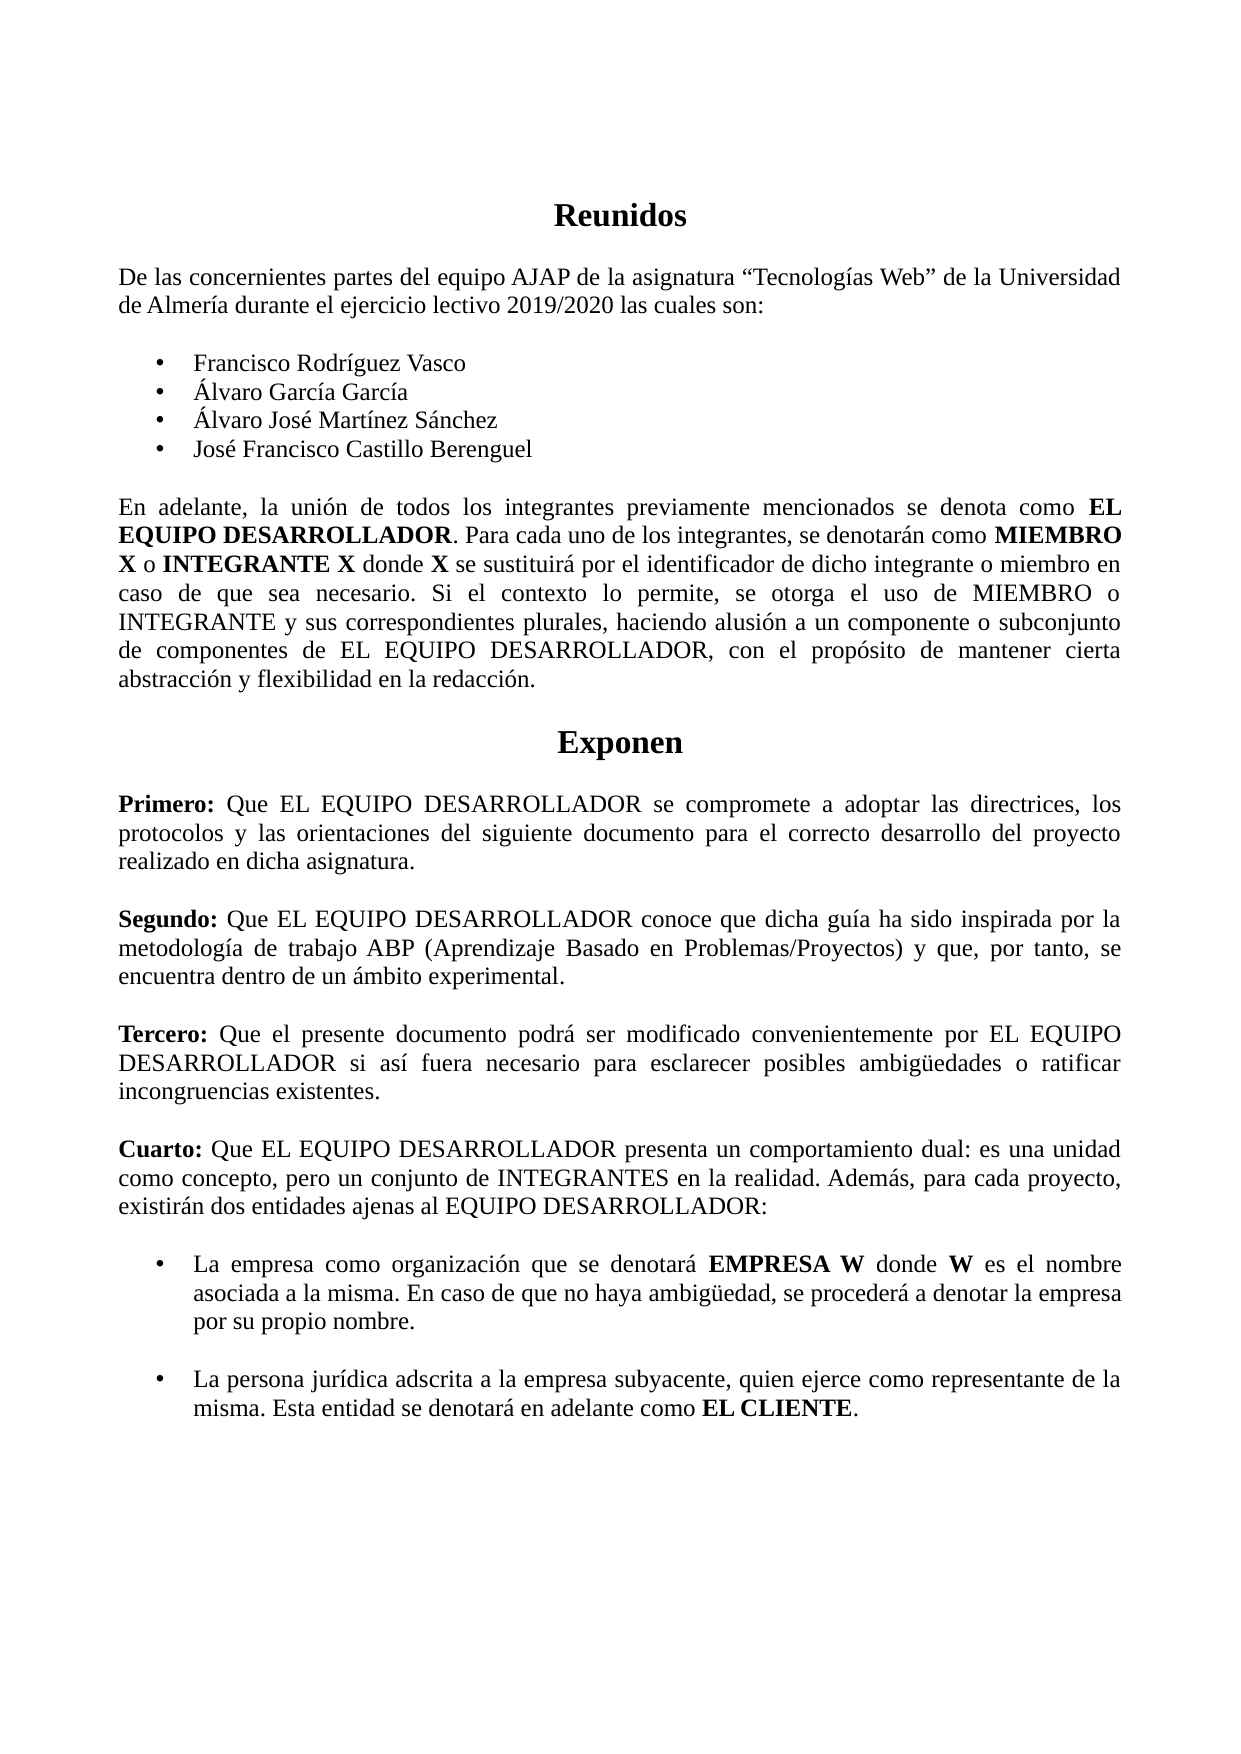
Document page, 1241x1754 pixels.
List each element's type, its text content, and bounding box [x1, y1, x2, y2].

text Reunidos [118, 195, 1122, 233]
list Álvaro García García [156, 377, 1122, 406]
text Cuarto: Que EL EQUIPO DESARROLLADOR presenta un comportamiento dual: es una unidad como concepto, pero un conjunto de INTEGRANTES en la realidad. Además, para cada proyecto, existirán dos entidades ajenas al EQUIPO DESARROLLADOR: [118, 1134, 1122, 1220]
text Tercero: Que el presente documento podrá ser modificado convenientemente por EL EQUIPO DESARROLLADOR si así fuera necesario para esclarecer posibles ambigüedades o ratificar incongruencias existentes. [118, 1019, 1122, 1105]
text En adelante, la unión de todos los integrantes previamente mencionados se denota como EL EQUIPO DESARROLLADOR. Para cada uno de los integrantes, se denotarán como MIEMBRO X o INTEGRANTE X donde X se sustituirá por el identificador de dicho integrante o miembro en caso de que sea necesario. Si el contexto lo permite, se otorga el uso de MIEMBRO o INTEGRANTE y sus correspondientes plurales, haciendo alusión a un componente o subconjunto de componentes de EL EQUIPO DESARROLLADOR, con el propósito de mantener cierta abstracción y flexibilidad en la redacción. [118, 492, 1122, 693]
text Exponen [118, 722, 1122, 760]
text Segundo: Que EL EQUIPO DESARROLLADOR conoce que dicha guía ha sido inspirada por la metodología de trabajo ABP (Aprendizaje Basado en Problemas/Proyectos) y que, por tanto, se encuentra dentro de un ámbito experimental. [118, 904, 1122, 990]
list La empresa como organización que se denotará EMPRESA W donde W es el nombre asociada a la misma. En caso de que no haya ambigüedad, se procederá a denotar la empresa por su propio nombre. [156, 1249, 1122, 1335]
list La persona jurídica adscrita a la empresa subyacente, quien ejerce como representante de la misma. Esta entidad se denotará en adelante como EL CLIENTE. [156, 1364, 1122, 1421]
text Primero: Que EL EQUIPO DESARROLLADOR se compromete a adoptar las directrices, los protocolos y las orientaciones del siguiente documento para el correcto desarrollo del proyecto realizado en dicha asignatura. [118, 789, 1122, 875]
text De las concernientes partes del equipo AJAP de la asignatura “Tecnologías Web” de la Universidad de Almería durante el ejercicio lectivo 2019/2020 las cuales son: [118, 262, 1122, 319]
list Francisco Rodríguez Vasco [156, 348, 1122, 377]
list José Francisco Castillo Berenguel [156, 434, 1122, 463]
list Álvaro José Martínez Sánchez [156, 406, 1122, 434]
